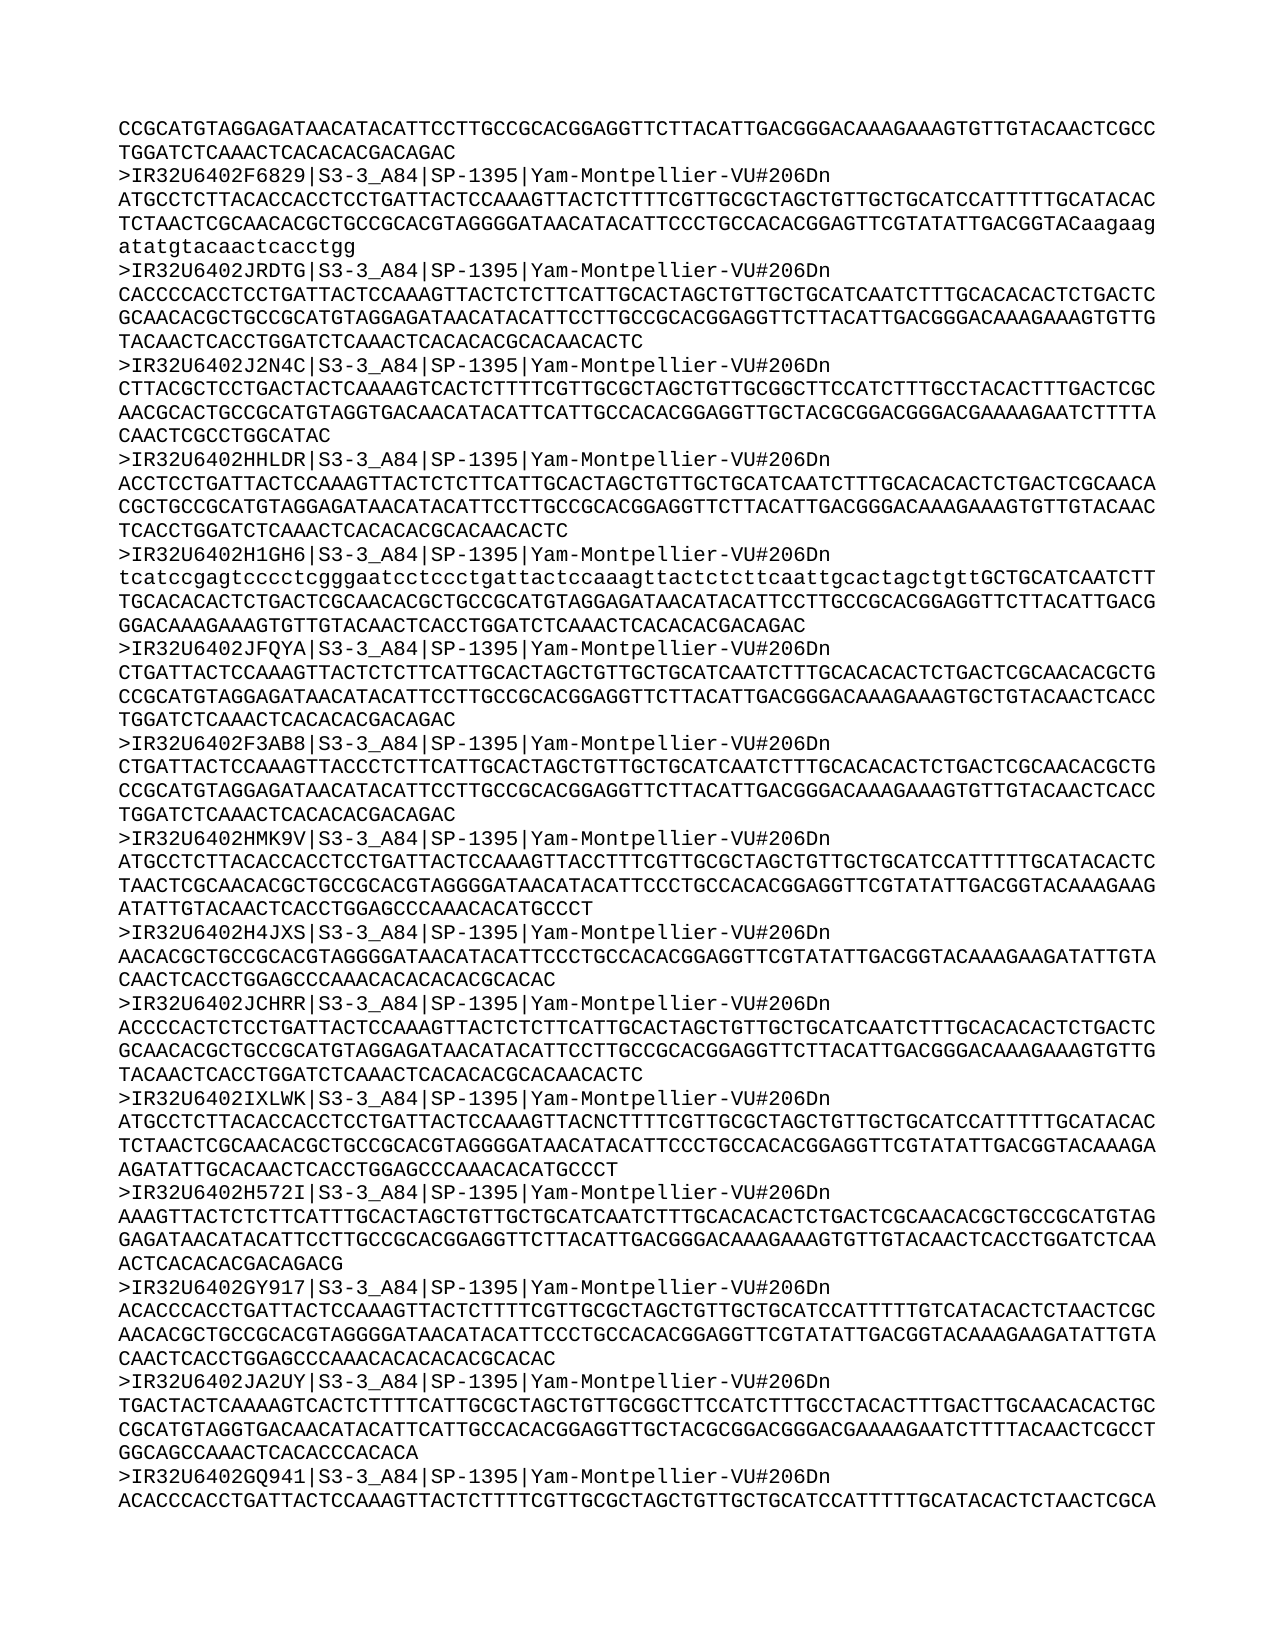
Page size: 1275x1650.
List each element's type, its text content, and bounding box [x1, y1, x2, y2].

text CTGATTACTCCAAAGTTACCCTCTTCATTGCACTAGCTGTTGCTGCATCAATCTTTGCACACACTCTGACTCGCAACACGCTGCCGCATGTAGGAGATAACATACATTCCTTGCCGCACGGAGGTTCTTACATTGACGGGACAAAGAAAGTGTTGTACAACTCACCTGGATCTCAAACTCACACACGACAGAC [118, 757, 1157, 827]
text AACACGCTGCCGCACGTAGGGGATAACATACATTCCCTGCCACACGGAGGTTCGTATATTGACGGTACAAAGAAGATATTGTACAACTCACCTGGAGCCCAAACACACACACGCACAC [118, 946, 1157, 993]
text >IR32U6402H572I|S3-3_A84|SP-1395|Yam-Montpellier-VU#206Dn [118, 1182, 1157, 1206]
text >IR32U6402HHLDR|S3-3_A84|SP-1395|Yam-Montpellier-VU#206Dn [118, 449, 1157, 473]
text CTGATTACTCCAAAGTTACTCTCTTCATTGCACTAGCTGTTGCTGCATCAATCTTTGCACACACTCTGACTCGCAACACGCTGCCGCATGTAGGAGATAACATACATTCCTTGCCGCACGGAGGTTCTTACATTGACGGGACAAAGAAAGTGCTGTACAACTCACCTGGATCTCAAACTCACACACGACAGAC [118, 662, 1157, 733]
text >IR32U6402H4JXS|S3-3_A84|SP-1395|Yam-Montpellier-VU#206Dn [118, 922, 1157, 946]
text ATGCCTCTTACACCACCTCCTGATTACTCCAAAGTTACNCTTTTCGTTGCGCTAGCTGTTGCTGCATCCATTTTTGCATACACTCTAACTCGCAACACGCTGCCGCACGTAGGGGATAACATACATTCCCTGCCACACGGAGGTTCGTATATTGACGGTACAAAGAAGATATTGCACAACTCACCTGGAGCCCAAACACATGCCCT [118, 1111, 1157, 1182]
text ACACCCACCTGATTACTCCAAAGTTACTCTTTTCGTTGCGCTAGCTGTTGCTGCATCCATTTTTGCATACACTCTAACTCGCA [118, 1489, 1157, 1513]
text ACCCCACTCTCCTGATTACTCCAAAGTTACTCTCTTCATTGCACTAGCTGTTGCTGCATCAATCTTTGCACACACTCTGACTCGCAACACGCTGCCGCATGTAGGAGATAACATACATTCCTTGCCGCACGGAGGTTCTTACATTGACGGGACAAAGAAAGTGTTGTACAACTCACCTGGATCTCAAACTCACACACGCACAACACTC [118, 1017, 1157, 1088]
text TGACTACTCAAAAGTCACTCTTTTCATTGCGCTAGCTGTTGCGGCTTCCATCTTTGCCTACACTTTGACTTGCAACACACTGCCGCATGTAGGTGACAACATACATTCATTGCCACACGGAGGTTGCTACGCGGACGGGACGAAAAGAATCTTTTACAACTCGCCTGGCAGCCAAACTCACACCCACACA [118, 1395, 1157, 1466]
text >IR32U6402GQ941|S3-3_A84|SP-1395|Yam-Montpellier-VU#206Dn [118, 1466, 1157, 1489]
text CACCCCACCTCCTGATTACTCCAAAGTTACTCTCTTCATTGCACTAGCTGTTGCTGCATCAATCTTTGCACACACTCTGACTCGCAACACGCTGCCGCATGTAGGAGATAACATACATTCCTTGCCGCACGGAGGTTCTTACATTGACGGGACAAAGAAAGTGTTGTACAACTCACCTGGATCTCAAACTCACACACGCACAACACTC [118, 284, 1157, 354]
text CTTACGCTCCTGACTACTCAAAAGTCACTCTTTTCGTTGCGCTAGCTGTTGCGGCTTCCATCTTTGCCTACACTTTGACTCGCAACGCACTGCCGCATGTAGGTGACAACATACATTCATTGCCACACGGAGGTTGCTACGCGGACGGGACGAAAAGAATCTTTTACAACTCGCCTGGCATAC [118, 378, 1157, 449]
text >IR32U6402J2N4C|S3-3_A84|SP-1395|Yam-Montpellier-VU#206Dn [118, 354, 1157, 378]
text >IR32U6402H1GH6|S3-3_A84|SP-1395|Yam-Montpellier-VU#206Dn [118, 544, 1157, 567]
text >IR32U6402F3AB8|S3-3_A84|SP-1395|Yam-Montpellier-VU#206Dn [118, 733, 1157, 757]
text >IR32U6402F6829|S3-3_A84|SP-1395|Yam-Montpellier-VU#206Dn [118, 165, 1157, 189]
text ACACCCACCTGATTACTCCAAAGTTACTCTTTTCGTTGCGCTAGCTGTTGCTGCATCCATTTTTGTCATACACTCTAACTCGCAACACGCTGCCGCACGTAGGGGATAACATACATTCCCTGCCACACGGAGGTTCGTATATTGACGGTACAAAGAAGATATTGTACAACTCACCTGGAGCCCAAACACACACACGCACAC [118, 1300, 1157, 1371]
text >IR32U6402JRDTG|S3-3_A84|SP-1395|Yam-Montpellier-VU#206Dn [118, 260, 1157, 284]
text tcatccgagtcccctcgggaatcctccctgattactccaaagttactctcttcaattgcactagctgttGCTGCATCAATCTTTGCACACACTCTGACTCGCAACACGCTGCCGCATGTAGGAGATAACATACATTCCTTGCCGCACGGAGGTTCTTACATTGACGGGACAAAGAAAGTGTTGTACAACTCACCTGGATCTCAAACTCACACACGACAGAC [118, 567, 1157, 638]
text >IR32U6402JFQYA|S3-3_A84|SP-1395|Yam-Montpellier-VU#206Dn [118, 638, 1157, 662]
text ATGCCTCTTACACCACCTCCTGATTACTCCAAAGTTACCTTTCGTTGCGCTAGCTGTTGCTGCATCCATTTTTGCATACACTCTAACTCGCAACACGCTGCCGCACGTAGGGGATAACATACATTCCCTGCCACACGGAGGTTCGTATATTGACGGTACAAAGAAGATATTGTACAACTCACCTGGAGCCCAAACACATGCCCT [118, 851, 1157, 922]
text >IR32U6402HMK9V|S3-3_A84|SP-1395|Yam-Montpellier-VU#206Dn [118, 827, 1157, 851]
text CCGCATGTAGGAGATAACATACATTCCTTGCCGCACGGAGGTTCTTACATTGACGGGACAAAGAAAGTGTTGTACAACTCGCCTGGATCTCAAACTCACACACGACAGAC [118, 118, 1157, 165]
text AAAGTTACTCTCTTCATTTGCACTAGCTGTTGCTGCATCAATCTTTGCACACACTCTGACTCGCAACACGCTGCCGCATGTAGGAGATAACATACATTCCTTGCCGCACGGAGGTTCTTACATTGACGGGACAAAGAAAGTGTTGTACAACTCACCTGGATCTCAAACTCACACACGACAGACG [118, 1206, 1157, 1277]
text >IR32U6402IXLWK|S3-3_A84|SP-1395|Yam-Montpellier-VU#206Dn [118, 1088, 1157, 1111]
text ACCTCCTGATTACTCCAAAGTTACTCTCTTCATTGCACTAGCTGTTGCTGCATCAATCTTTGCACACACTCTGACTCGCAACACGCTGCCGCATGTAGGAGATAACATACATTCCTTGCCGCACGGAGGTTCTTACATTGACGGGACAAAGAAAGTGTTGTACAACTCACCTGGATCTCAAACTCACACACGCACAACACTC [118, 473, 1157, 544]
text >IR32U6402JCHRR|S3-3_A84|SP-1395|Yam-Montpellier-VU#206Dn [118, 993, 1157, 1017]
text >IR32U6402GY917|S3-3_A84|SP-1395|Yam-Montpellier-VU#206Dn [118, 1277, 1157, 1300]
text >IR32U6402JA2UY|S3-3_A84|SP-1395|Yam-Montpellier-VU#206Dn [118, 1371, 1157, 1395]
text ATGCCTCTTACACCACCTCCTGATTACTCCAAAGTTACTCTTTTCGTTGCGCTAGCTGTTGCTGCATCCATTTTTGCATACACTCTAACTCGCAACACGCTGCCGCACGTAGGGGATAACATACATTCCCTGCCACACGGAGTTCGTATATTGACGGTACaagaagatatgtacaactcacctgg [118, 189, 1157, 260]
